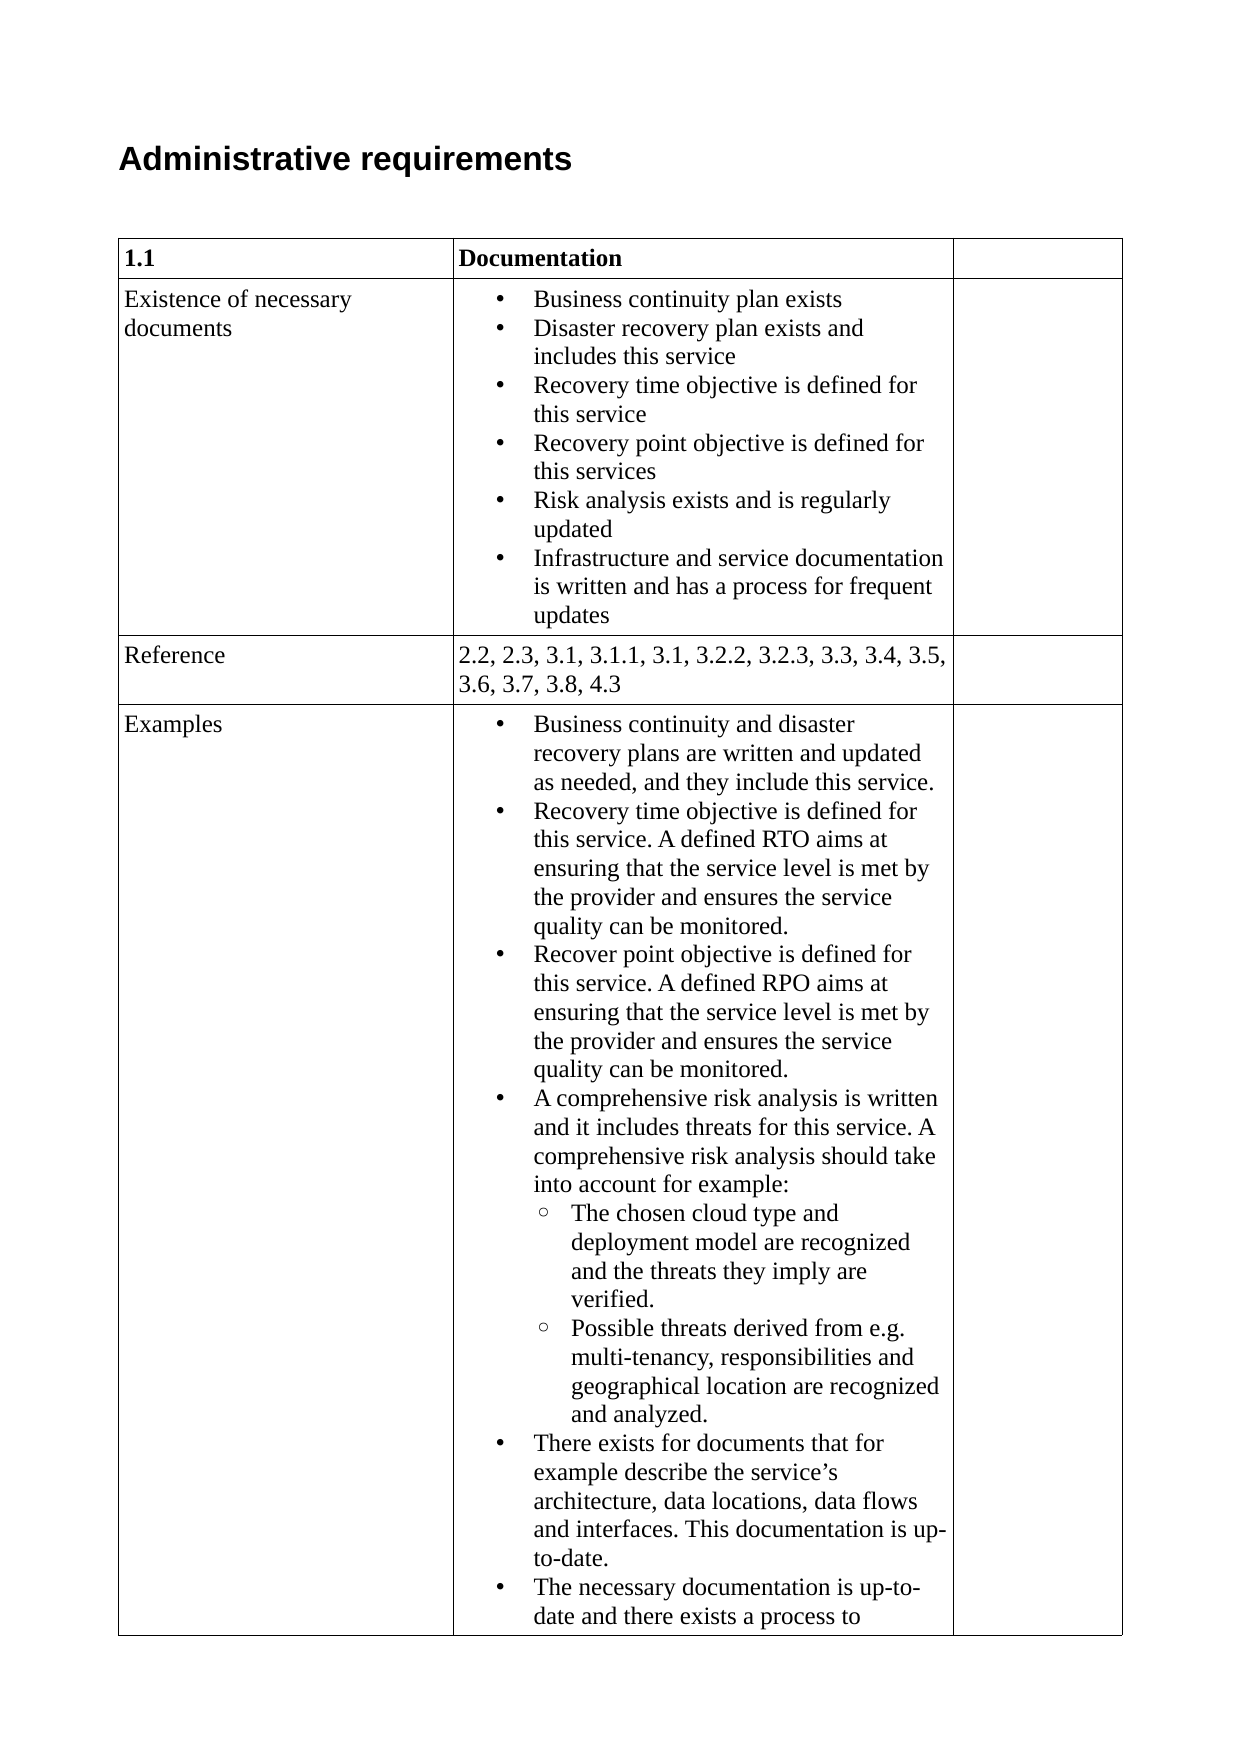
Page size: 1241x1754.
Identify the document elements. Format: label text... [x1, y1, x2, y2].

table_cell Reference [119, 636, 453, 704]
table_header 1.1 [119, 239, 453, 278]
table_cell 2.2, 2.3, 3.1, 3.1.1, 3.1, 3.2.2, 3.2.3, 3.3, 3.4, 3.5, 3.6, 3.7, 3.8, 4.3 [454, 636, 953, 704]
table_header [954, 239, 1122, 278]
table_cell Existence of necessary documents [119, 279, 453, 634]
table_cell [954, 279, 1122, 634]
table_cell Business continuity and disaster recovery plans are written and updated as needed, and they include this service. Recovery time objective is defined for this service. A defined RTO aims at ensuring that the service level is met by the provider and ensures the service quality can be monitored. Recover point objective is defined for this service. A defined RPO aims at ensuring that the service level is met by the provider and ensures the service quality can be monitored. A comprehensive risk analysis is written and it includes threats for this service. A comprehensive risk analysis should take into account for example: The chosen cloud type and deployment model are recognized and the threats they imply are verified. Possible threats derived from e.g. multi-tenancy, responsibilities and geographical location are recognized and analyzed. There exists for documents that for example describe the service’s architecture, data locations, data flows and interfaces. This documentation is up-to-date. The necessary documentation is up-to-date and there exists a process to [454, 705, 953, 1635]
table_cell Business continuity plan exists Disaster recovery plan exists and includes this service Recovery time objective is defined for this service Recovery point objective is defined for this services Risk analysis exists and is regularly updated Infrastructure and service documentation is written and has a process for frequent updates [454, 279, 953, 634]
table_cell Examples [119, 705, 453, 1635]
table_cell [954, 705, 1122, 1635]
subtitle Administrative requirements [118, 139, 1122, 178]
table_header Documentation [454, 239, 953, 278]
table_cell [954, 636, 1122, 704]
